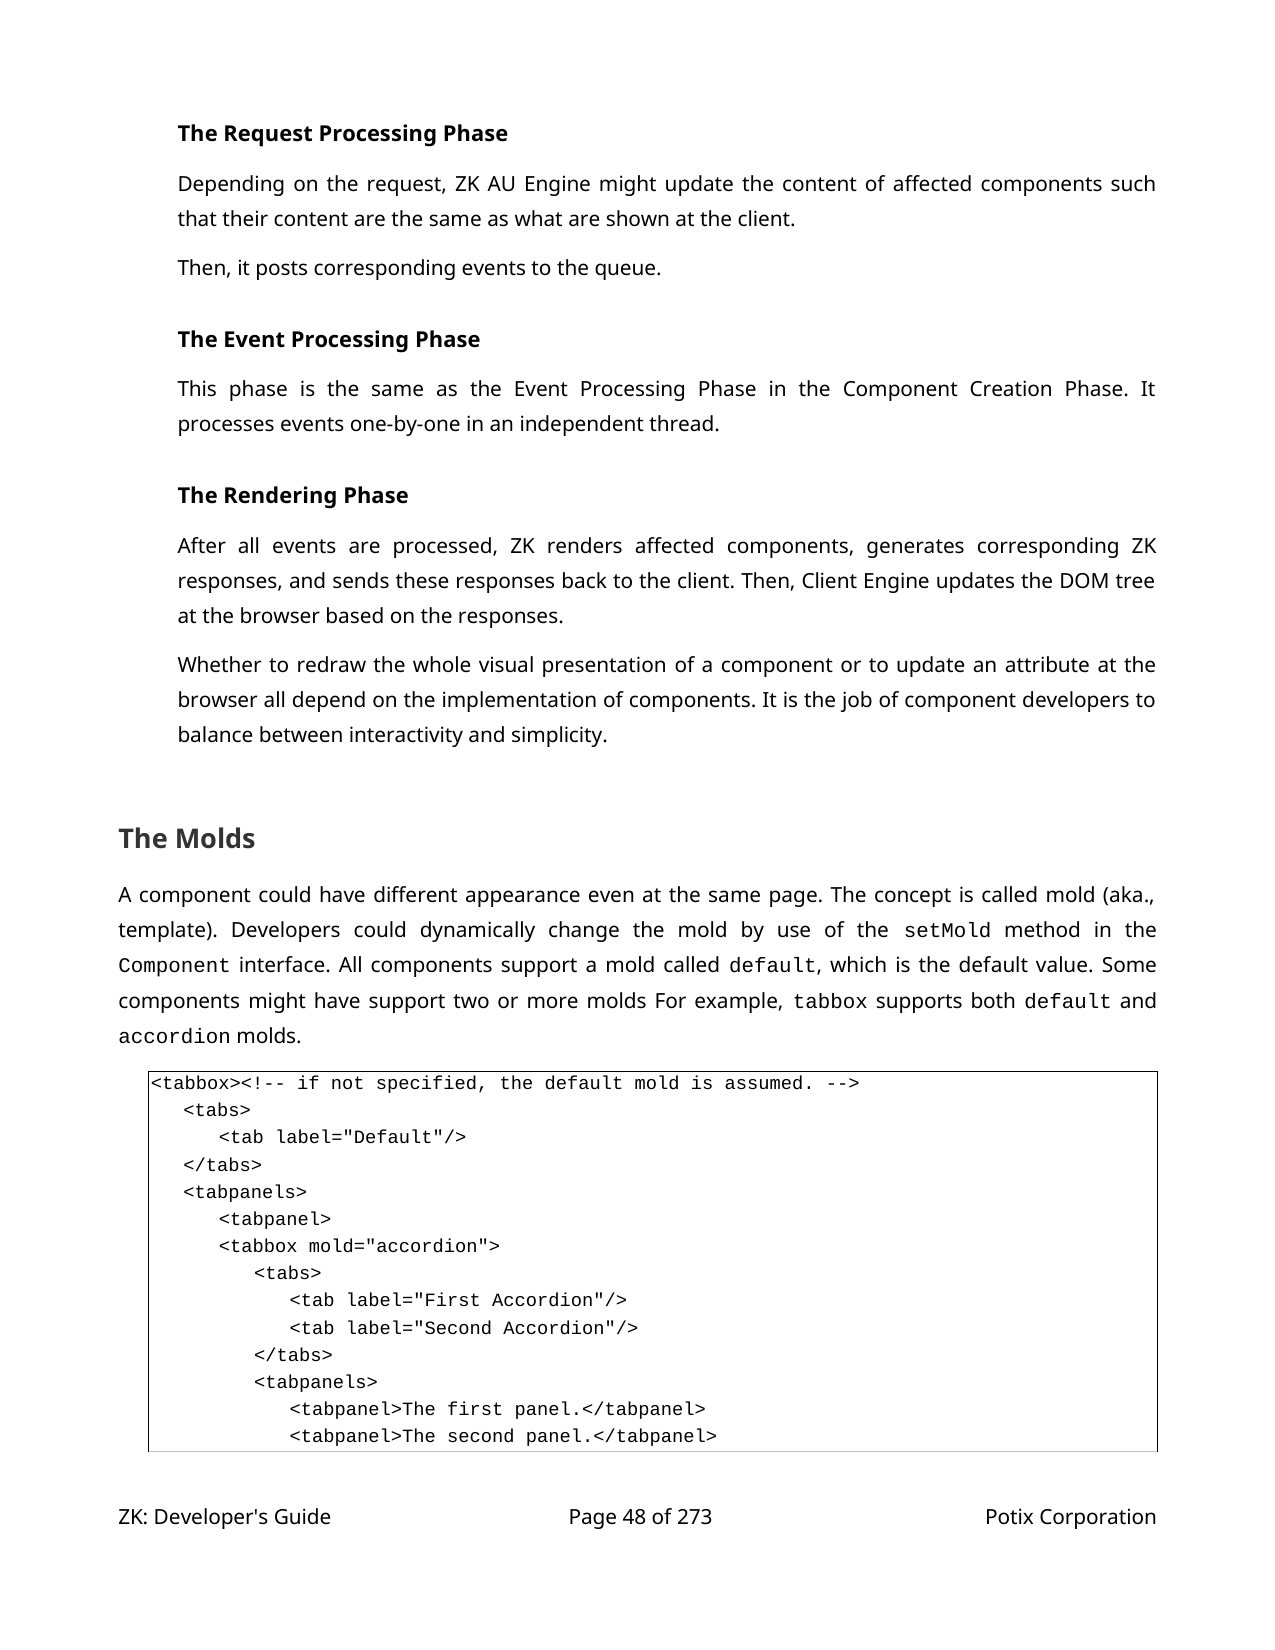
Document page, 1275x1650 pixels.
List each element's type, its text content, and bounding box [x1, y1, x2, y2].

text <tab label="Default"/> [149, 1125, 1157, 1149]
subtitle The Molds [118, 819, 1157, 856]
text </tabs> [149, 1152, 1157, 1177]
text <tabpanels> [149, 1179, 1157, 1204]
subtitle The Rendering Phase [177, 480, 1157, 510]
text <tabpanel> [149, 1207, 1157, 1231]
text After all events are processed, ZK renders affected components, generates corresponding ZK responses, and sends these responses back to the client. Then, Client Engine updates the DOM tree at the browser based on the responses. [177, 531, 1157, 629]
text <tabs> [149, 1098, 1157, 1122]
text <tabbox mold="accordion"> [149, 1234, 1157, 1258]
subtitle The Event Processing Phase [177, 323, 1157, 353]
subtitle The Request Processing Phase [177, 118, 1157, 148]
text Depending on the request, ZK AU Engine might update the content of affected components such that their content are the same as what are shown at the client. [177, 169, 1157, 232]
text <tabpanel>The first panel.</tabpanel> [149, 1397, 1157, 1421]
text <tabbox><!-- if not specified, the default mold is assumed. --> [149, 1072, 1157, 1095]
text Then, it posts corresponding events to the queue. [177, 253, 1157, 281]
text <tabpanels> [149, 1370, 1157, 1394]
text </tabs> [149, 1343, 1157, 1367]
text <tabpanel>The second panel.</tabpanel> [149, 1424, 1157, 1451]
text <tab label="First Accordion"/> [149, 1288, 1157, 1313]
text A component could have different appearance even at the same page. The concept is called mold (aka., template). Developers could dynamically change the mold by use of the setMold method in the Component interface. All components support a mold called default, which is the default value. Some components might have support two or more molds For example, tabbox supports both default and accordion molds. [118, 880, 1157, 1050]
text <tab label="Second Accordion"/> [149, 1316, 1157, 1340]
text <tabs> [149, 1261, 1157, 1285]
text Whether to redraw the whole visual presentation of a component or to update an attribute at the browser all depend on the implementation of components. It is the job of component developers to balance between interactivity and simplicity. [177, 650, 1157, 749]
text This phase is the same as the Event Processing Phase in the Component Creation Phase. It processes events one-by-one in an independent thread. [177, 374, 1157, 438]
